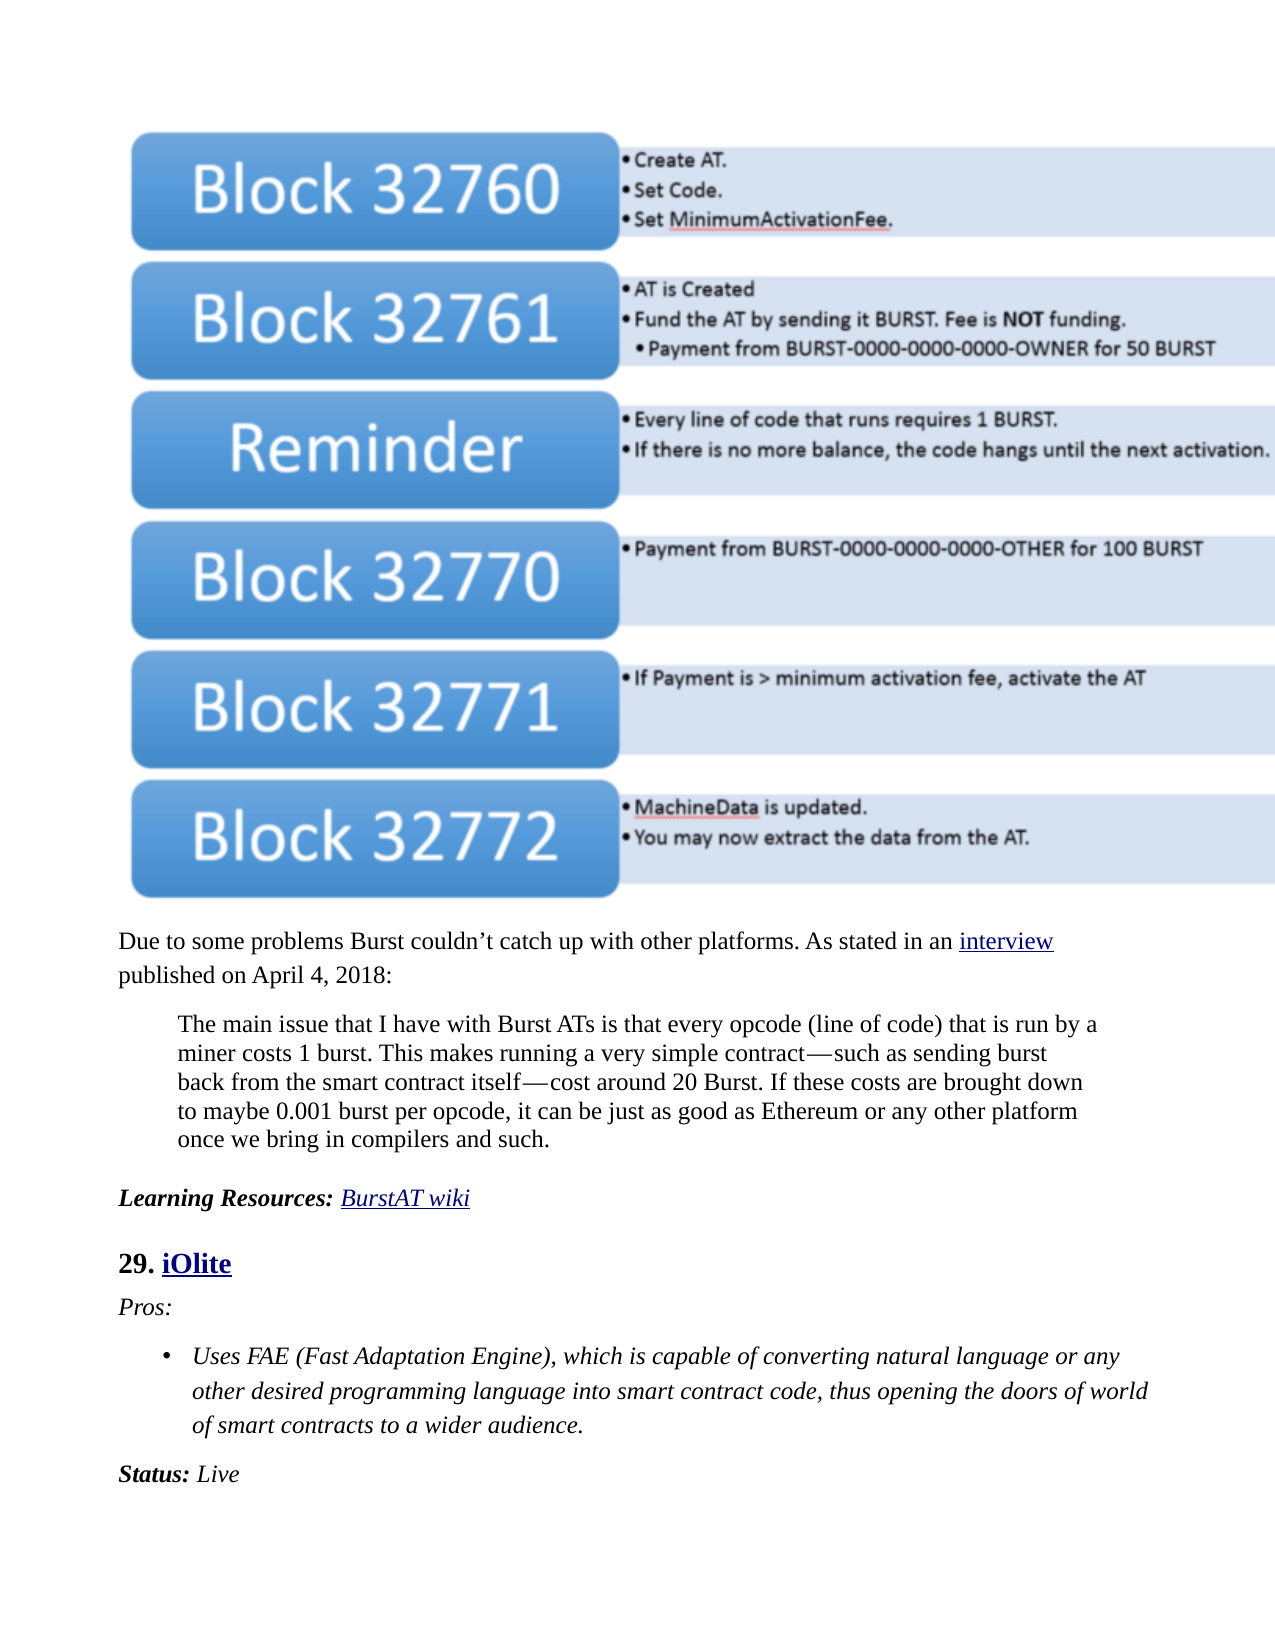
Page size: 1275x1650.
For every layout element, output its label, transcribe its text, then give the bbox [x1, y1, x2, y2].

list Uses FAE (Fast Adaptation Engine), which is capable of converting natural language or any other desired programming language into smart contract code, thus opening the doors of world of smart contracts to a wider audience. [162, 1341, 1157, 1439]
subtitle 29. iOlite [118, 1246, 1157, 1280]
text Due to some problems Burst couldn’t catch up with other platforms. As stated in an interview published on April 4, 2018: [118, 926, 1157, 989]
text Pros: [118, 1292, 1157, 1321]
text Status: Live [118, 1459, 1157, 1488]
picture [118, 118, 1275, 906]
text The main issue that I have with Burst ATs is that every opcode (line of code) that is run by a miner costs 1 burst. This makes running a very simple contract — such as sending burst back from the smart contract itself — cost around 20 Burst. If these costs are brought down to maybe 0.001 burst per opcode, it can be just as good as Ethereum or any other platform once we bring in compilers and such. [177, 1009, 1098, 1153]
text Learning Resources: BurstAT wiki [118, 1183, 1157, 1211]
